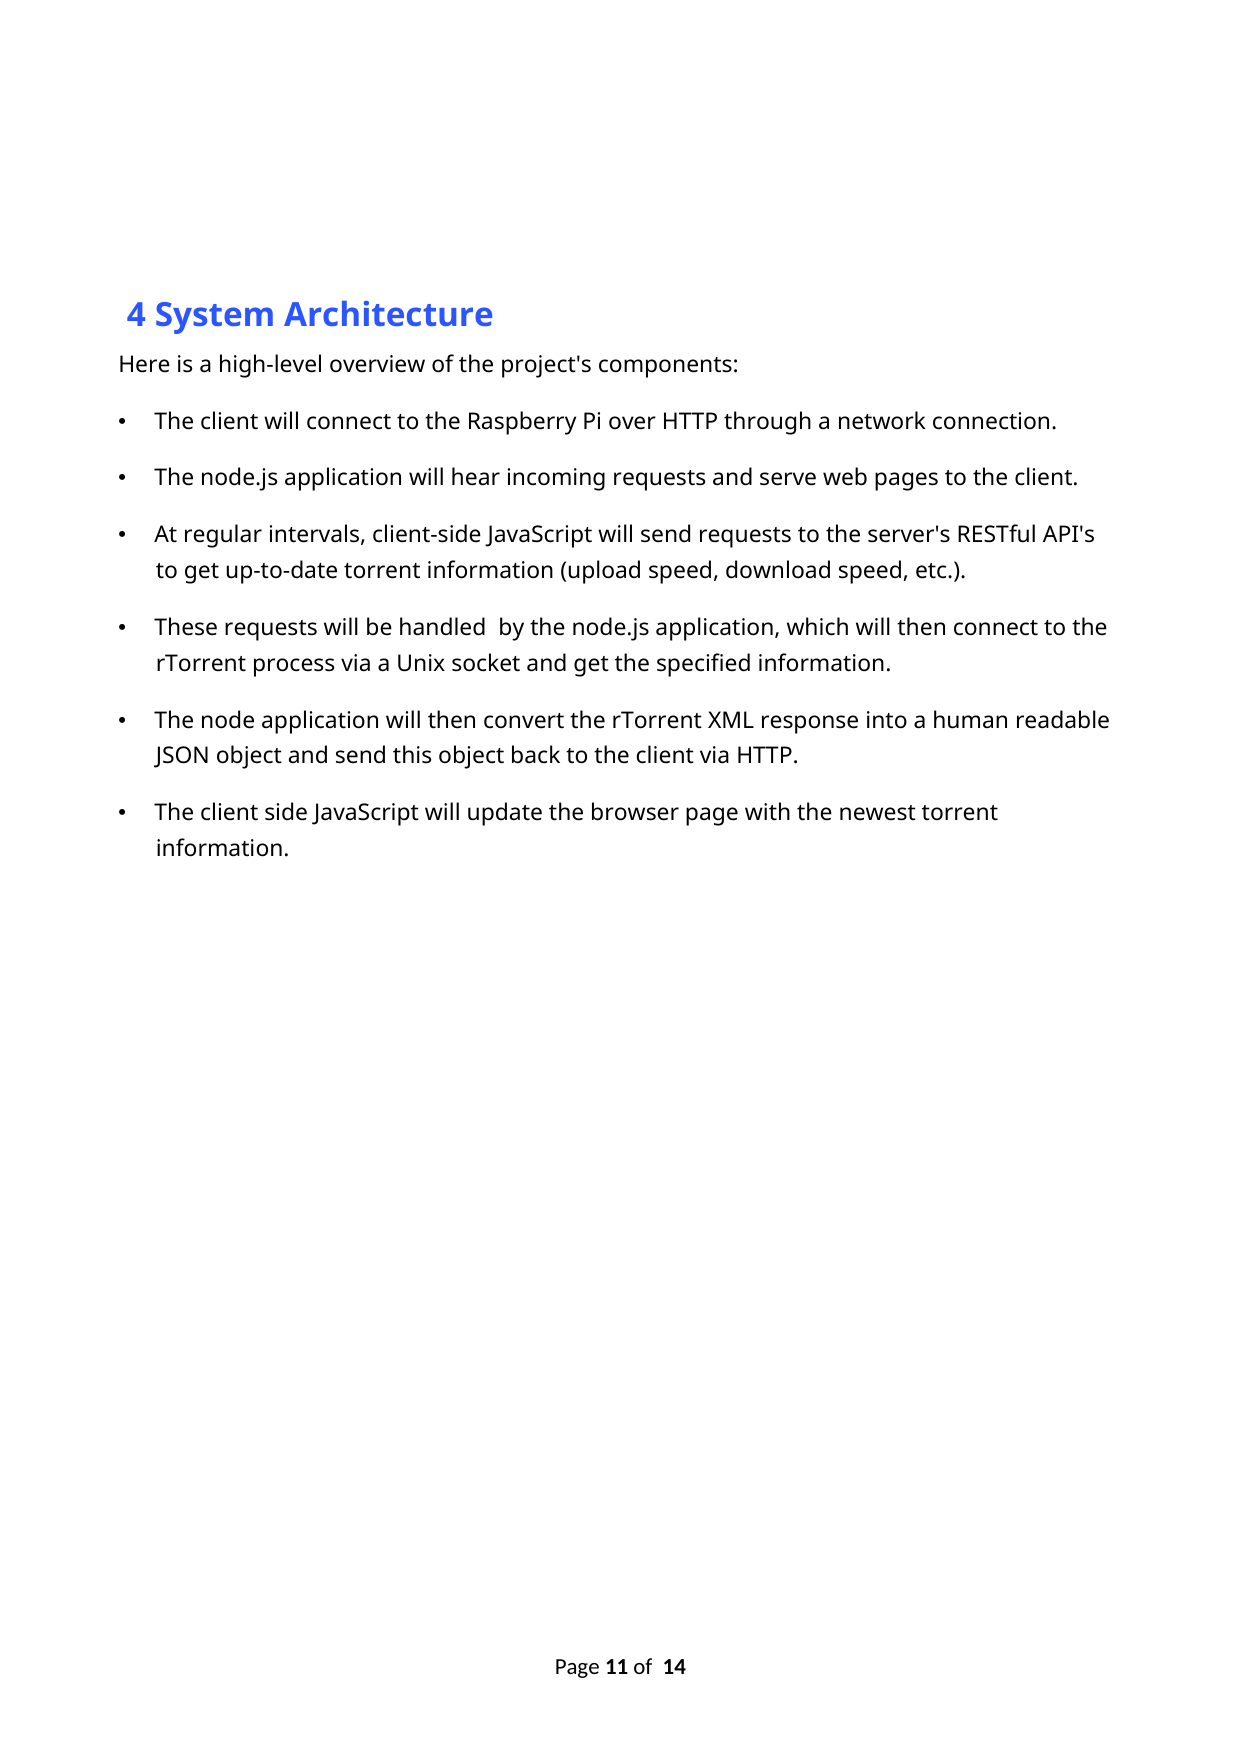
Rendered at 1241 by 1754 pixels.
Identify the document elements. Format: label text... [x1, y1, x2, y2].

list At regular intervals, client-side JavaScript will send requests to the server's RESTful API's to get up-to-date torrent information (upload speed, download speed, etc.). [118, 518, 1122, 585]
subtitle System Architecture [118, 291, 1122, 336]
text Here is a high-level overview of the project's components: [118, 348, 1122, 379]
list The node.js application will hear incoming requests and serve web pages to the client. [118, 461, 1122, 493]
list The node application will then convert the rTorrent XML response into a human readable JSON object and send this object back to the client via HTTP. [118, 703, 1122, 771]
list The client will connect to the Raspberry Pi over HTTP through a network connection. [118, 404, 1122, 436]
list These requests will be handled by the node.js application, which will then connect to the rTorrent process via a Unix socket and get the specified information. [118, 611, 1122, 678]
list The client side JavaScript will update the browser page with the newest torrent information. [118, 796, 1122, 863]
